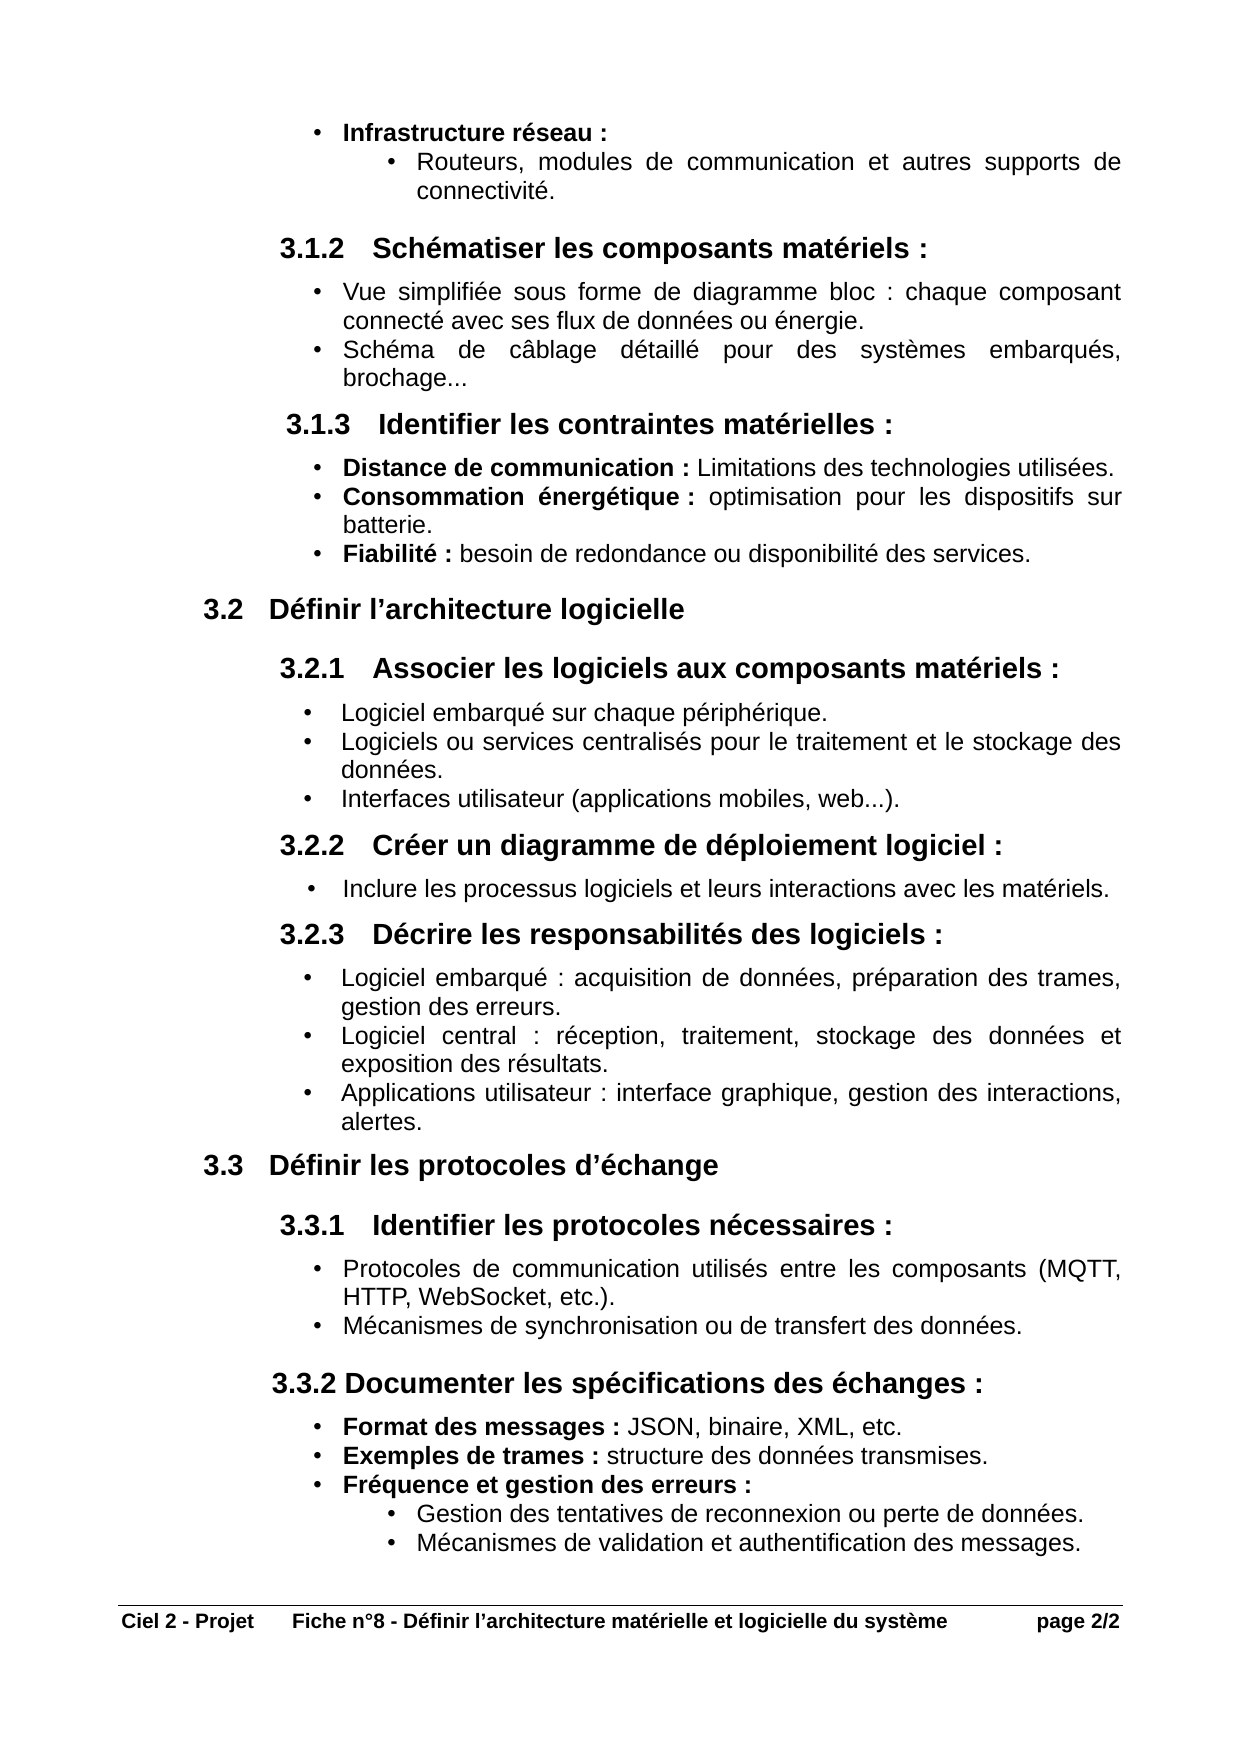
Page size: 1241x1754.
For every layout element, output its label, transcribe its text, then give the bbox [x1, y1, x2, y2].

subtitle Définir les protocoles d’échange [195, 1148, 1123, 1181]
subtitle Associer les logiciels aux composants matériels : [272, 652, 1123, 685]
subtitle Créer un diagramme de déploiement logiciel : [272, 827, 1123, 861]
subtitle Identifier les protocoles nécessaires : [272, 1207, 1123, 1241]
list Protocoles de communication utilisés entre les composants (MQTT, HTTP, WebSocket, etc.). [313, 1253, 1123, 1311]
list Fiabilité : besoin de redondance ou disponibilité des services. [313, 539, 1123, 568]
list Schéma de câblage détaillé pour des systèmes embarqués, brochage... [313, 334, 1123, 392]
list Infrastructure réseau : [313, 118, 1123, 147]
subtitle Décrire les responsabilités des logiciels : [272, 917, 1123, 951]
list Logiciel central : réception, traitement, stockage des données et exposition des résultats. [303, 1021, 1123, 1078]
subtitle Définir l’architecture logicielle [195, 592, 1123, 625]
list Vue simplifiée sous forme de diagramme bloc : chaque composant connecté avec ses flux de données ou énergie. [313, 277, 1123, 334]
list Format des messages : JSON, binaire, XML, etc. [313, 1412, 1123, 1441]
subtitle Schématiser les composants matériels : [272, 231, 1123, 264]
list Mécanismes de synchronisation ou de transfert des données. [313, 1311, 1123, 1340]
list Logiciel embarqué : acquisition de données, préparation des trames, gestion des erreurs. [303, 963, 1123, 1021]
list Logiciels ou services centralisés pour le traitement et le stockage des données. [303, 726, 1123, 784]
list Distance de communication : Limitations des technologies utilisées. [313, 453, 1123, 482]
list Logiciel embarqué sur chaque périphérique. [303, 698, 1123, 726]
subtitle Identifier les contraintes matérielles : [278, 407, 1123, 440]
list Inclure les processus logiciels et leurs interactions avec les matériels. [307, 873, 1123, 902]
list Fréquence et gestion des erreurs : [313, 1470, 1123, 1499]
subtitle 3.3.2 Documenter les spécifications des échanges : [272, 1366, 1123, 1400]
list Applications utilisateur : interface graphique, gestion des interactions, alertes. [303, 1078, 1123, 1136]
list Mécanismes de validation et authentification des messages. [387, 1528, 1123, 1557]
list Consommation énergétique : optimisation pour les dispositifs sur batterie. [313, 482, 1123, 539]
list Gestion des tentatives de reconnexion ou perte de données. [387, 1499, 1123, 1528]
list Routeurs, modules de communication et autres supports de connectivité. [387, 147, 1123, 204]
list Exemples de trames : structure des données transmises. [313, 1441, 1123, 1470]
list Interfaces utilisateur (applications mobiles, web...). [303, 784, 1123, 813]
